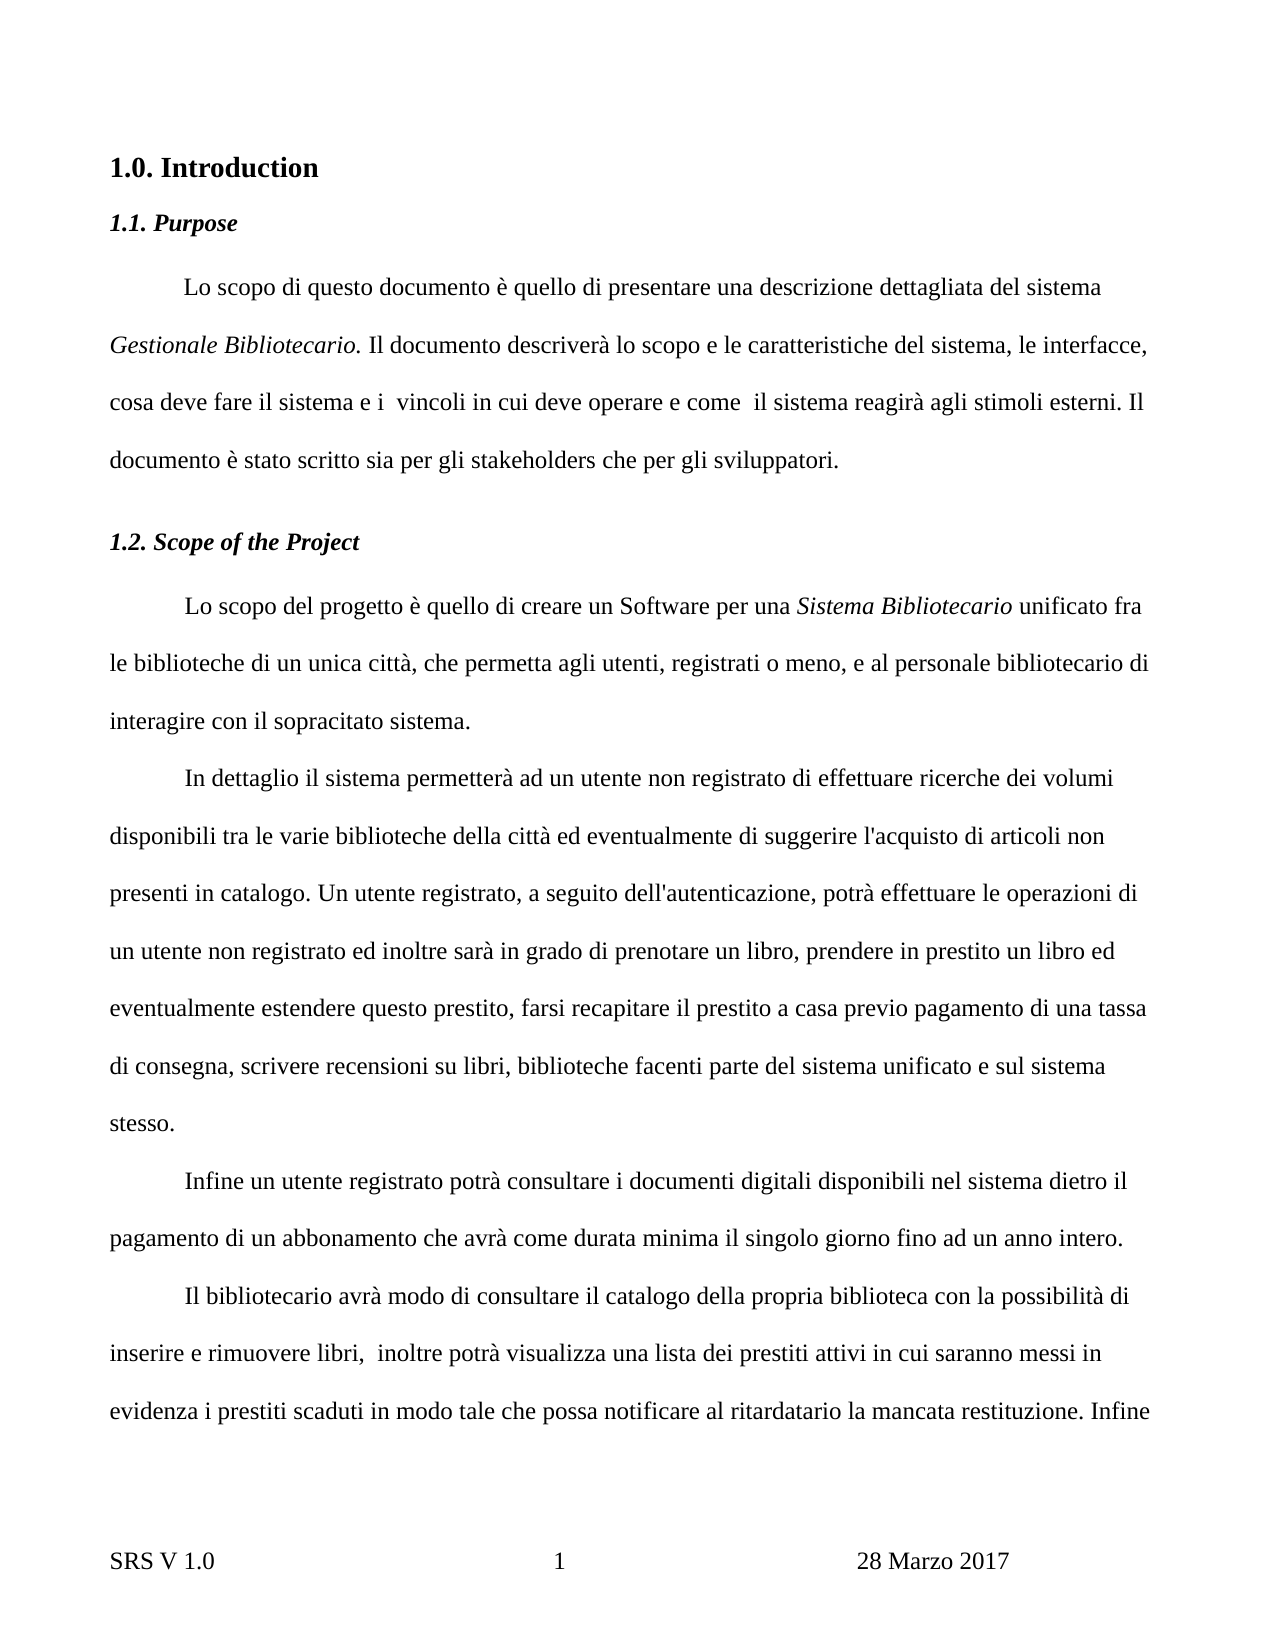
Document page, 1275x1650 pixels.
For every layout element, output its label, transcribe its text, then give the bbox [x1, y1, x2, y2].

text Lo scopo di questo documento è quello di presentare una descrizione dettagliata del sistema Gestionale Bibliotecario. Il documento descriverà lo scopo e le caratteristiche del sistema, le interfacce, cosa deve fare il sistema e i vincoli in cui deve operare e come il sistema reagirà agli stimoli esterni. Il documento è stato scritto sia per gli stakeholders che per gli sviluppatori. [109, 272, 1162, 473]
text Lo scopo del progetto è quello di creare un Software per una Sistema Bibliotecario unificato fra le biblioteche di un unica città, che permetta agli utenti, registrati o meno, e al personale bibliotecario di interagire con il sopracitato sistema. [109, 591, 1162, 735]
text Infine un utente registrato potrà consultare i documenti digitali disponibili nel sistema dietro il pagamento di un abbonamento che avrà come durata minima il singolo giorno fino ad un anno intero. [109, 1166, 1162, 1252]
text Il bibliotecario avrà modo di consultare il catalogo della propria biblioteca con la possibilità di inserire e rimuovere libri, inoltre potrà visualizza una lista dei prestiti attivi in cui saranno messi in evidenza i prestiti scaduti in modo tale che possa notificare al ritardatario la mancata restituzione. Infine [109, 1281, 1162, 1425]
subtitle 1.1. Purpose [109, 208, 1162, 237]
subtitle 1.0. Introduction [109, 150, 1162, 183]
text In dettaglio il sistema permetterà ad un utente non registrato di effettuare ricerche dei volumi disponibili tra le varie biblioteche della città ed eventualmente di suggerire l'acquisto di articoli non presenti in catalogo. Un utente registrato, a seguito dell'autenticazione, potrà effettuare le operazioni di un utente non registrato ed inoltre sarà in grado di prenotare un libro, prendere in prestito un libro ed eventualmente estendere questo prestito, farsi recapitare il prestito a casa previo pagamento di una tassa di consegna, scrivere recensioni su libri, biblioteche facenti parte del sistema unificato e sul sistema stesso. [109, 763, 1162, 1137]
subtitle 1.2. Scope of the Project [109, 527, 1162, 556]
